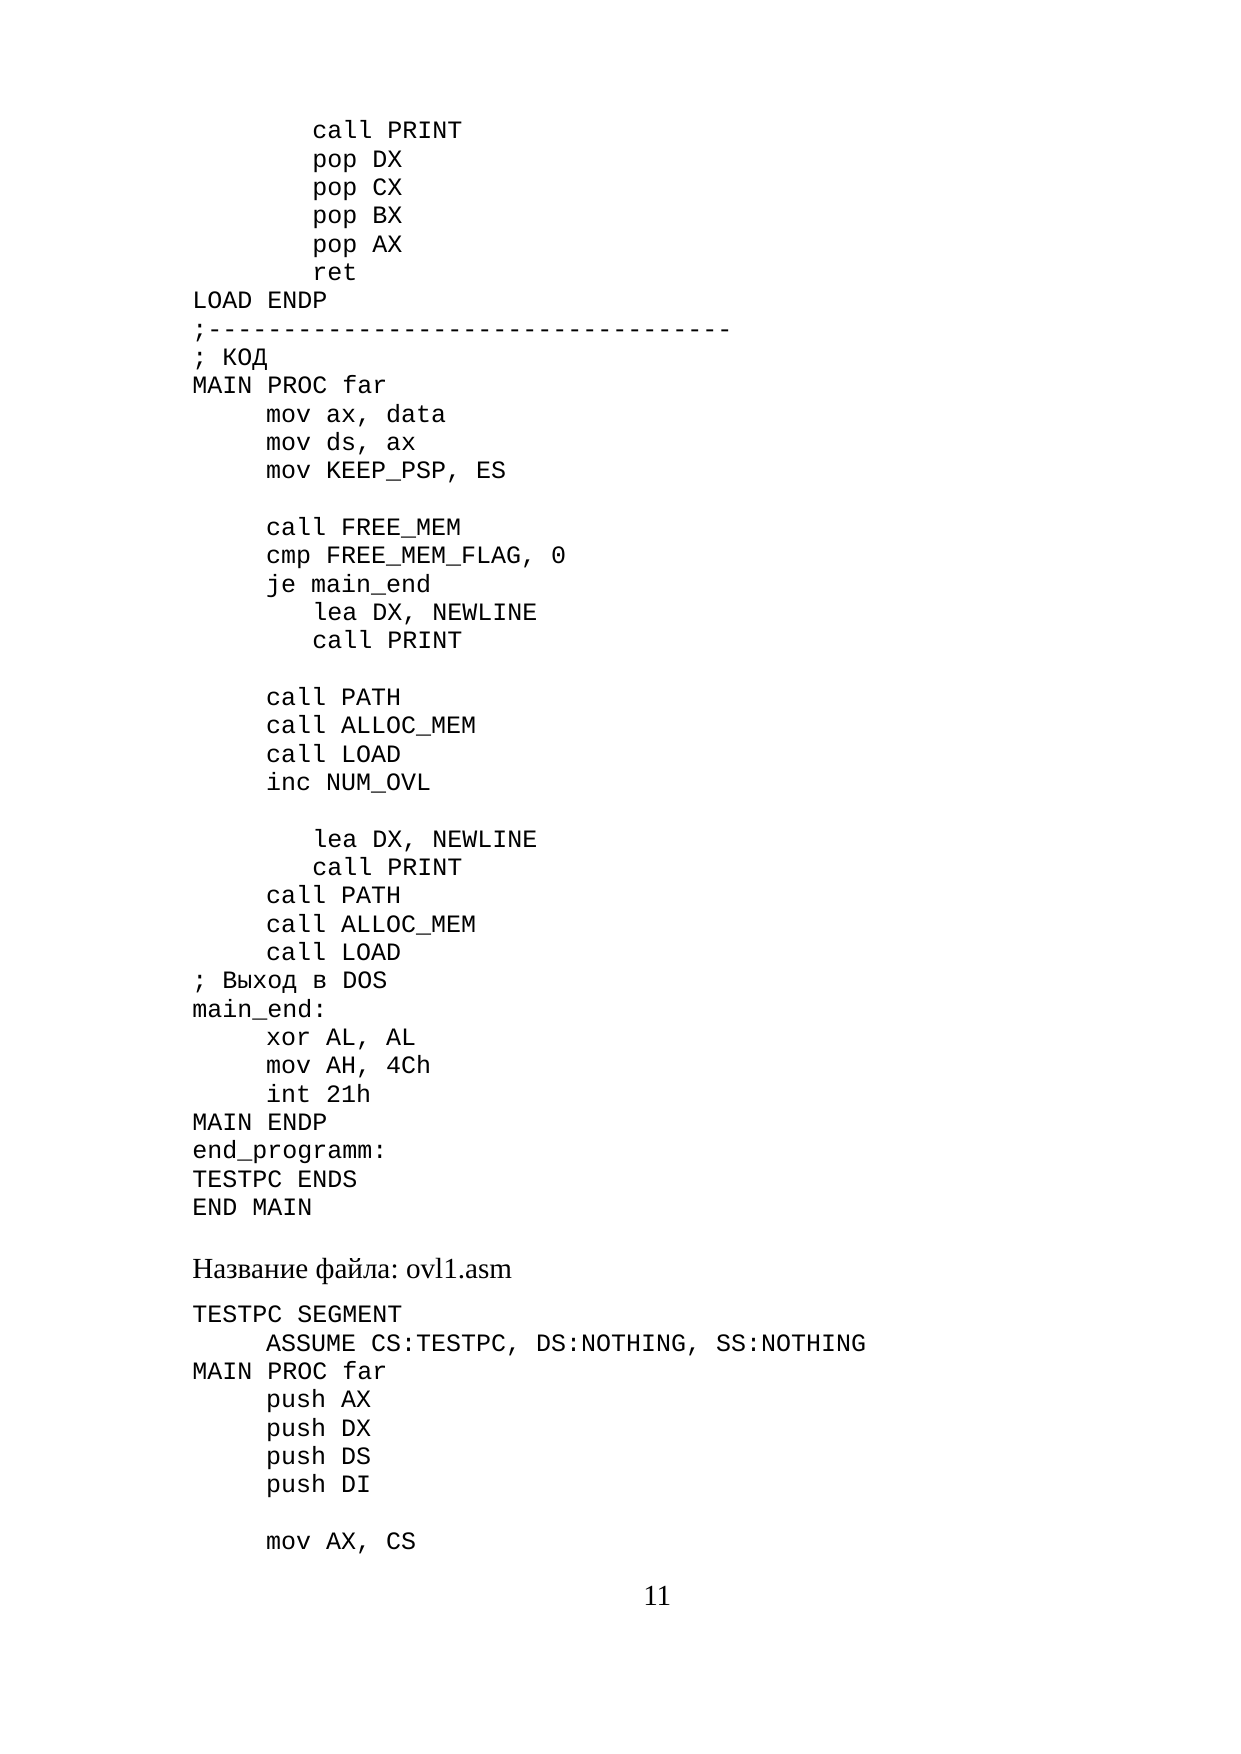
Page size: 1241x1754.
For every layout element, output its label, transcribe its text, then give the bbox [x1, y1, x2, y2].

text mov ds, ax [118, 430, 1122, 458]
text END MAIN [118, 1195, 1122, 1223]
text lea DX, NEWLINE [118, 600, 1122, 628]
text call PATH [118, 883, 1122, 911]
text inc NUM_OVL [118, 770, 1122, 798]
text mov ax, data [118, 401, 1122, 430]
text lea DX, NEWLINE [118, 826, 1122, 855]
text call PRINT [118, 628, 1122, 656]
text ASSUME CS:TESTPC, DS:NOTHING, SS:NOTHING [118, 1330, 1122, 1358]
text mov AH, 4Ch [118, 1053, 1122, 1081]
text pop CX [118, 175, 1122, 203]
text ret [118, 260, 1122, 288]
text push AX [118, 1387, 1122, 1415]
text push DS [118, 1443, 1122, 1472]
text pop BX [118, 203, 1122, 231]
text ; КОД [118, 345, 1122, 373]
text TESTPC ENDS [118, 1166, 1122, 1195]
text call ALLOC_MEM [118, 911, 1122, 940]
text MAIN PROC far [118, 1358, 1122, 1387]
text end_programm: [118, 1138, 1122, 1166]
text MAIN ENDP [118, 1110, 1122, 1138]
text call LOAD [118, 741, 1122, 770]
text ; Выход в DOS [118, 968, 1122, 996]
text call LOAD [118, 940, 1122, 968]
text call ALLOC_MEM [118, 713, 1122, 741]
text mov AX, CS [118, 1528, 1122, 1557]
text LOAD ENDP [118, 288, 1122, 316]
text push DI [118, 1472, 1122, 1500]
text call PRINT [118, 118, 1122, 146]
text call PATH [118, 685, 1122, 713]
text Название файла: ovl1.asm [118, 1251, 1122, 1285]
text TESTPC SEGMENT [118, 1302, 1122, 1330]
text ;----------------------------------- [118, 316, 1122, 345]
text MAIN PROC far [118, 373, 1122, 401]
text pop DX [118, 146, 1122, 175]
text call FREE_MEM [118, 515, 1122, 543]
text push DX [118, 1415, 1122, 1443]
text xor AL, AL [118, 1025, 1122, 1053]
text pop AX [118, 231, 1122, 260]
text call PRINT [118, 855, 1122, 883]
text je main_end [118, 571, 1122, 600]
text main_end: [118, 996, 1122, 1025]
text cmp FREE_MEM_FLAG, 0 [118, 543, 1122, 571]
text mov KEEP_PSP, ES [118, 458, 1122, 486]
text int 21h [118, 1081, 1122, 1110]
